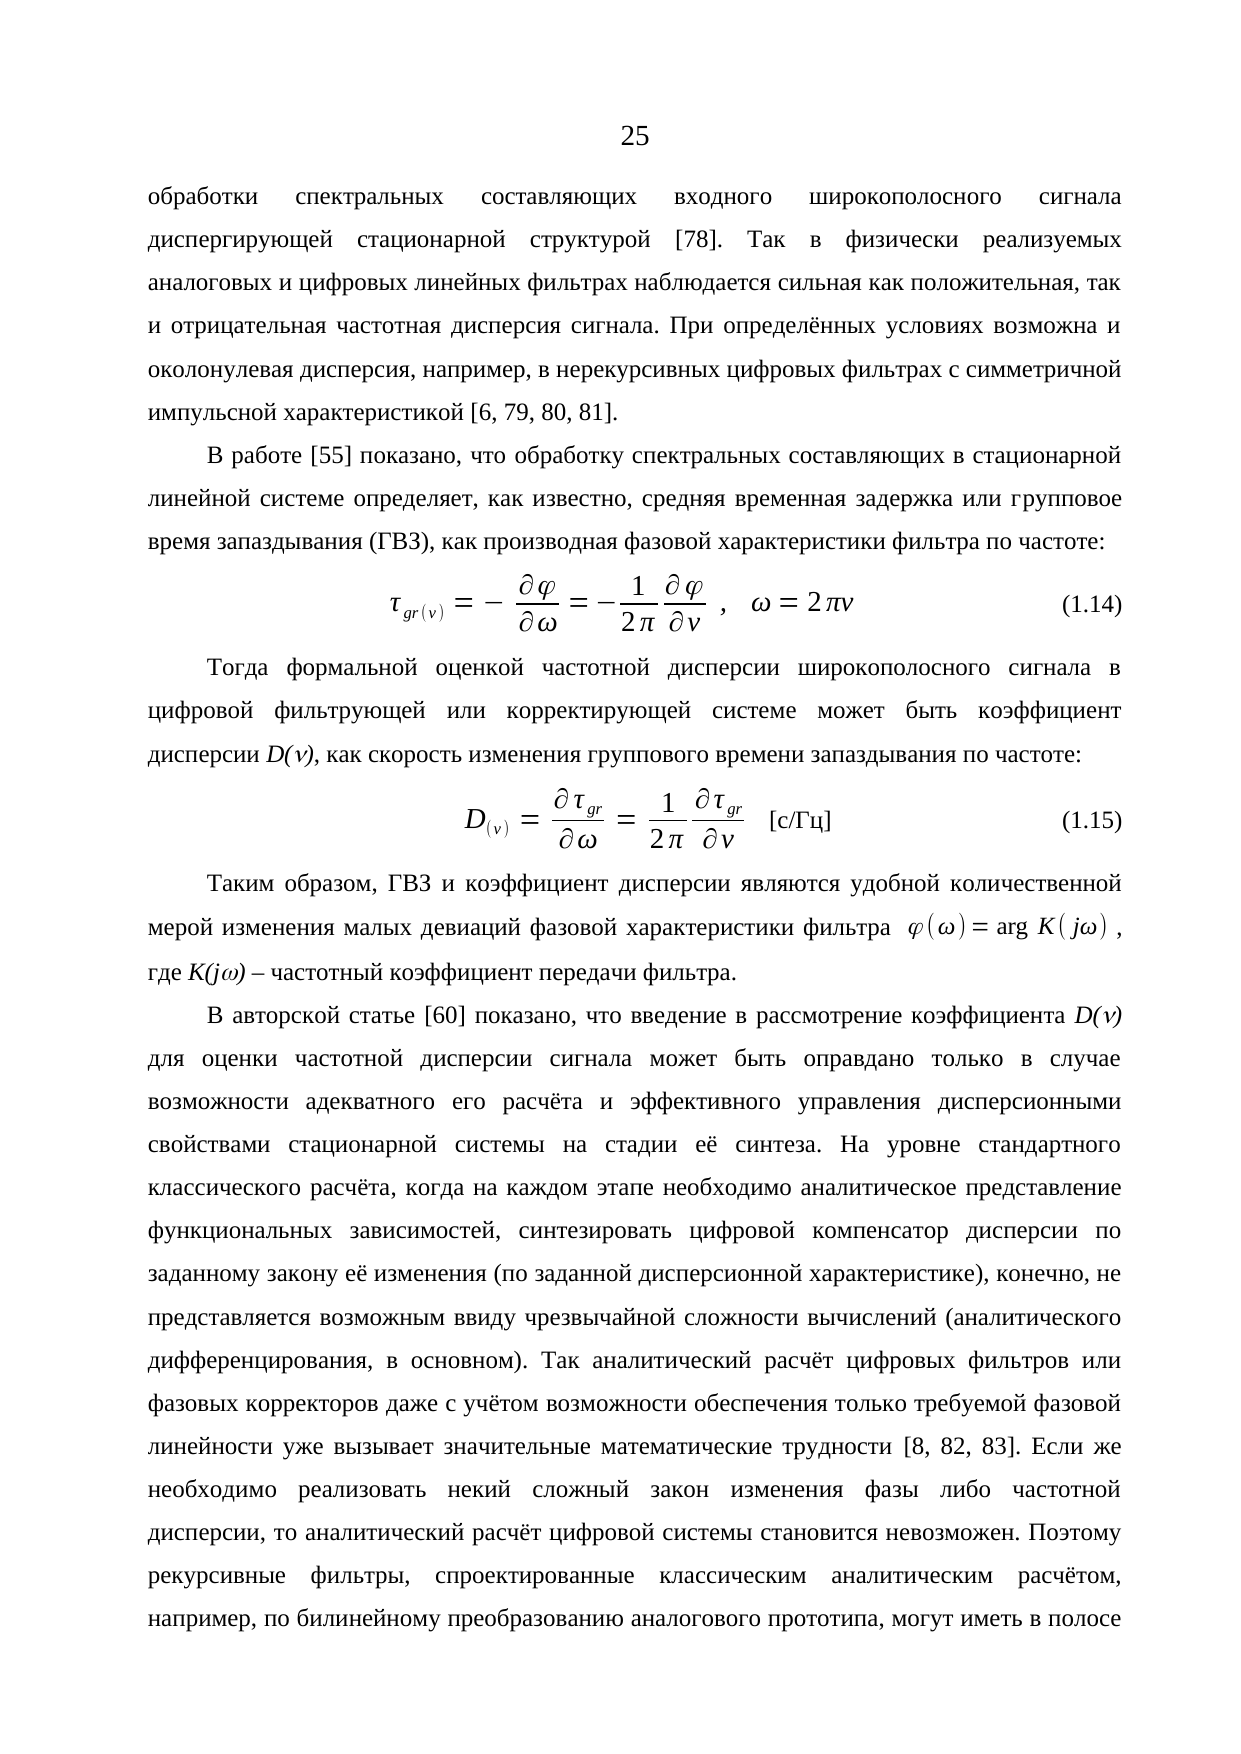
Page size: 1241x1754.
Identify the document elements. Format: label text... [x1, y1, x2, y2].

text обработки спектральных составляющих входного широкополосного сигнала диспергирующей стационарной структурой [78]. Так в физически реализуемых аналоговых и цифровых линейных фильтрах наблюдается сильная как положительная, так и отрицательная частотная дисперсия сигнала. При определённых условиях возможна и околонулевая дисперсия, например, в нерекурсивных цифровых фильтрах с симметричной импульсной характеристикой [6, 79, 80, 81]. [148, 181, 1122, 426]
text (1.14) [148, 569, 1122, 638]
text [с/Гц] (1.15) [148, 782, 1122, 854]
text Таким образом, ГВЗ и коэффициент дисперсии являются удобной количественной мерой изменения малых девиаций фазовой характеристики фильтра , где К(j) – частотный коэффициент передачи фильтра. [148, 868, 1122, 985]
text Тогда формальной оценкой частотной дисперсии широкополосного сигнала в цифровой фильтрующей или корректирующей системе может быть коэффициент дисперсии D(), как скорость изменения группового времени запаздывания по частоте: [148, 652, 1122, 767]
text В авторской статье [60] показано, что введение в рассмотрение коэффициента D() для оценки частотной дисперсии сигнала может быть оправдано только в случае возможности адекватного его расчёта и эффективного управления дисперсионными свойствами стационарной системы на стадии её синтеза. На уровне стандартного классического расчёта, когда на каждом этапе необходимо аналитическое представление функциональных зависимостей, синтезировать цифровой компенсатор дисперсии по заданному закону её изменения (по заданной дисперсионной характеристике), конечно, не представляется возможным ввиду чрезвычайной сложности вычислений (аналитического дифференцирования, в основном). Так аналитический расчёт цифровых фильтров или фазовых корректоров даже с учётом возможности обеспечения только требуемой фазовой линейности уже вызывает значительные математические трудности [8, 82, 83]. Если же необходимо реализовать некий сложный закон изменения фазы либо частотной дисперсии, то аналитический расчёт цифровой системы становится невозможен. Поэтому рекурсивные фильтры, спроектированные классическим аналитическим расчётом, например, по билинейному преобразованию аналогового прототипа, могут иметь в полосе [148, 1000, 1122, 1632]
text В работе [55] показано, что обработку спектральных составляющих в стационарной линейной системе определяет, как известно, средняя временная задержка или групповое время запаздывания (ГВЗ), как производная фазовой характеристики фильтра по частоте: [148, 440, 1122, 555]
